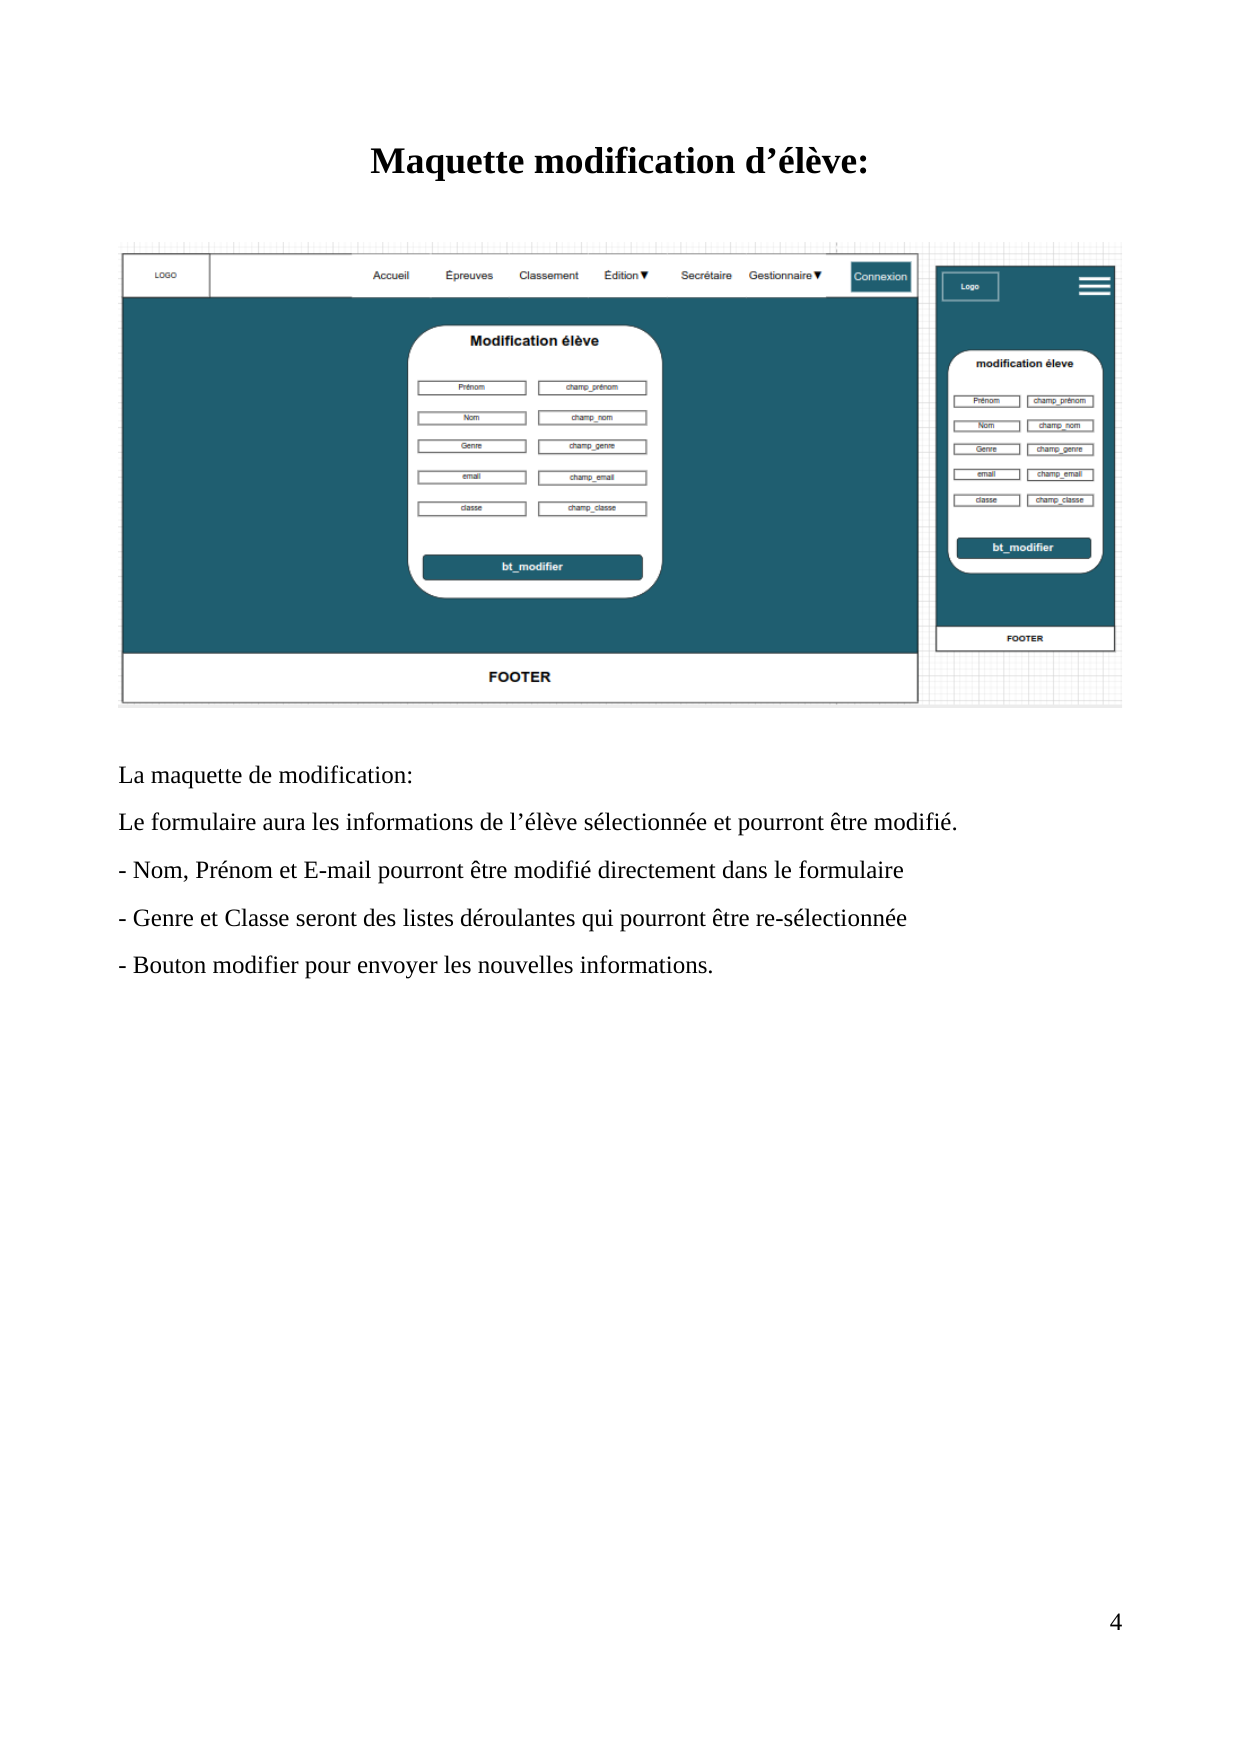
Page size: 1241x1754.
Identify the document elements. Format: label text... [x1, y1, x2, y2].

subtitle Maquette modification d’élève: [118, 139, 1122, 182]
text - Bouton modifier pour envoyer les nouvelles informations. [118, 950, 1122, 979]
text - Genre et Classe seront des listes déroulantes qui pourront être re-sélectionnée [118, 903, 1122, 931]
text - Nom, Prénom et E-mail pourront être modifié directement dans le formulaire [118, 855, 1122, 884]
text La maquette de modification: [118, 760, 1122, 789]
picture [118, 242, 1123, 708]
text Le formulaire aura les informations de l’élève sélectionnée et pourront être modifié. [118, 807, 1122, 836]
